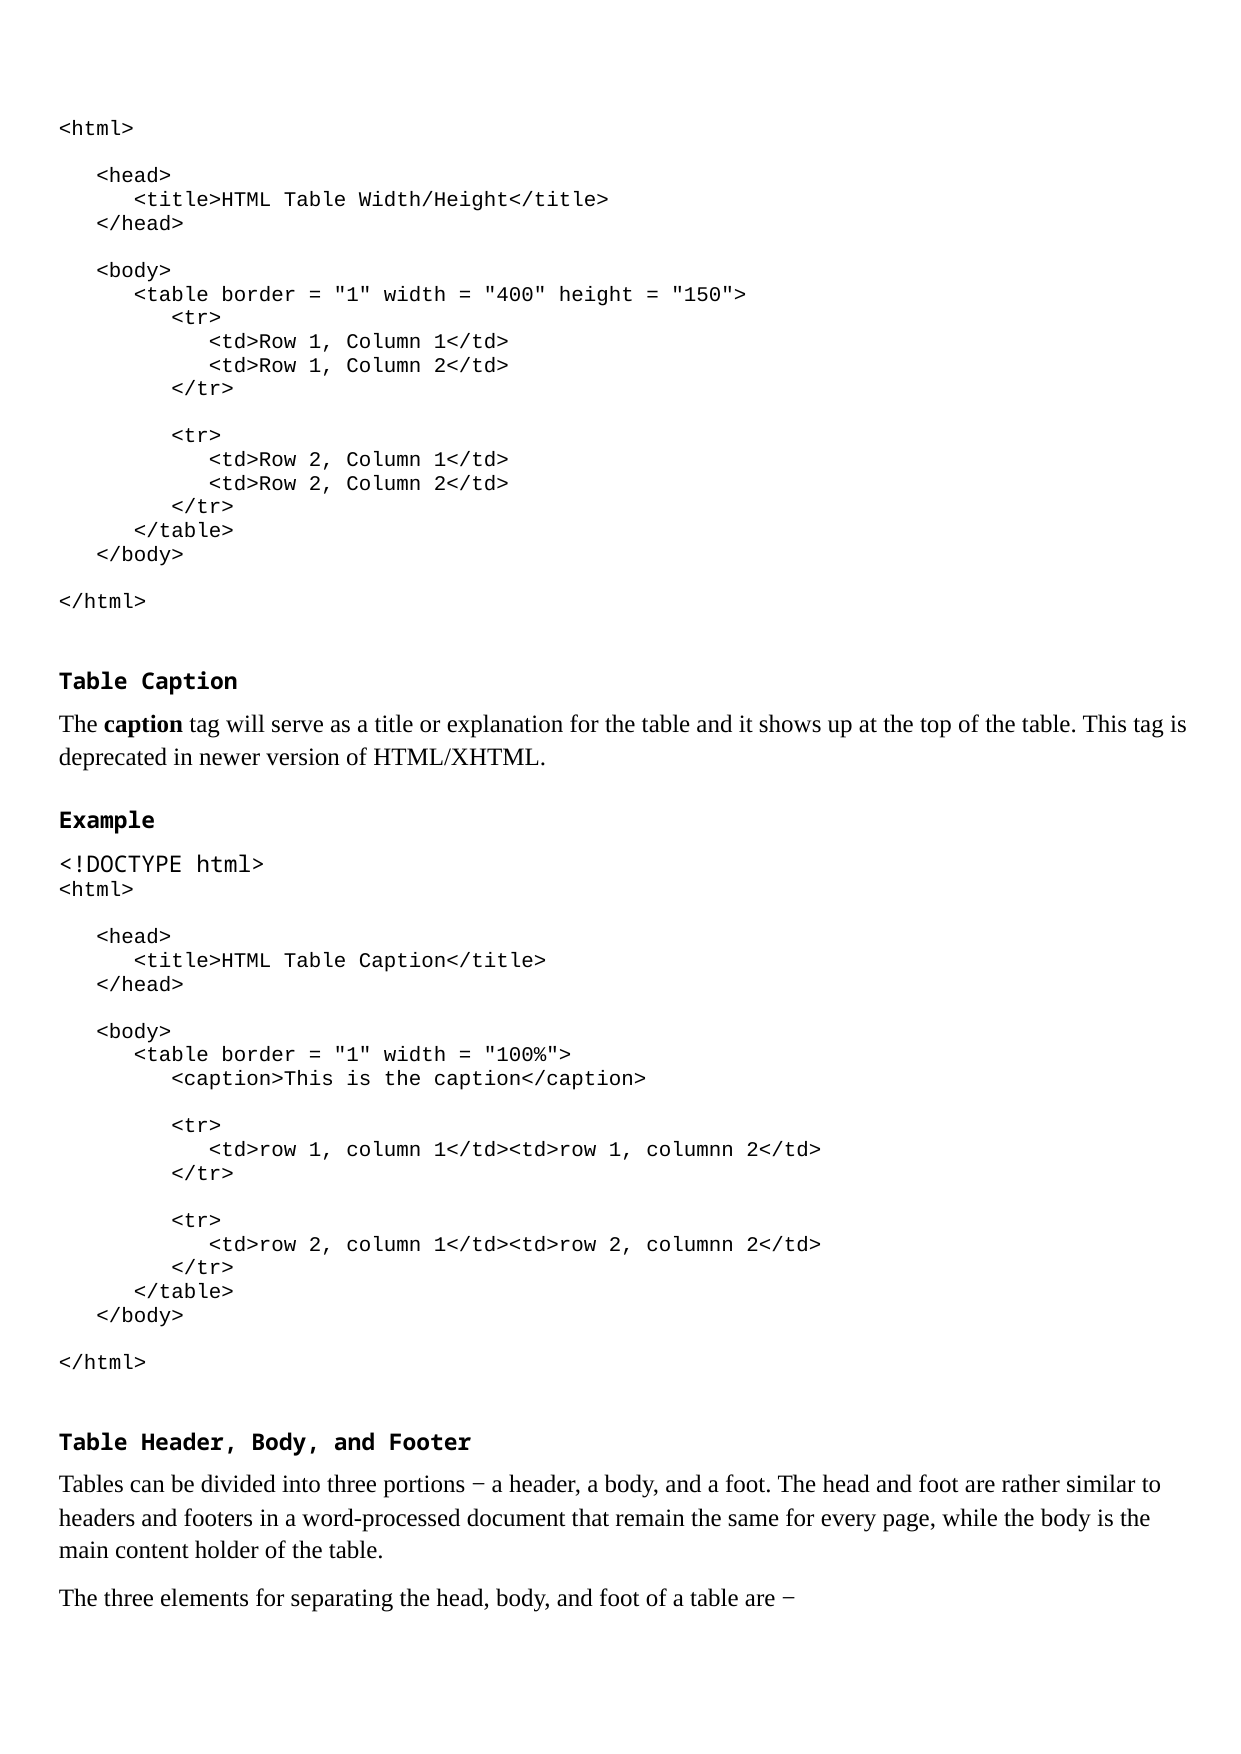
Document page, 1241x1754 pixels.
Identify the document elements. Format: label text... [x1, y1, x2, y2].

subtitle Table Header, Body, and Footer [59, 1426, 1205, 1457]
text <html> [59, 118, 1205, 142]
subtitle Table Caption [59, 665, 1205, 696]
text </body> [59, 1304, 1205, 1328]
text <table border = "1" width = "400" height = "150"> [59, 284, 1205, 307]
text The caption tag will serve as a title or explanation for the table and it shows up at the top of the table. This tag is deprecated in newer version of HTML/XHTML. [59, 709, 1205, 771]
text <body> [59, 260, 1205, 284]
text <title>HTML Table Width/Height</title> [59, 189, 1205, 213]
text <caption>This is the caption</caption> [59, 1068, 1205, 1092]
text <td>Row 1, Column 2</td> [59, 354, 1205, 378]
text <tr> [59, 426, 1205, 449]
text </html> [59, 591, 1205, 615]
text <body> [59, 1021, 1205, 1044]
text <title>HTML Table Caption</title> [59, 950, 1205, 973]
text </head> [59, 213, 1205, 236]
text <td>row 1, column 1</td><td>row 1, columnn 2</td> [59, 1139, 1205, 1163]
text </tr> [59, 1163, 1205, 1186]
text <head> [59, 165, 1205, 189]
text <!DOCTYPE html> [59, 848, 1205, 879]
text </body> [59, 544, 1205, 567]
text </tr> [59, 378, 1205, 402]
text </table> [59, 1281, 1205, 1304]
text </head> [59, 973, 1205, 997]
subtitle Example [59, 804, 1205, 835]
text </tr> [59, 1257, 1205, 1281]
text </tr> [59, 496, 1205, 520]
text <td>row 2, column 1</td><td>row 2, columnn 2</td> [59, 1234, 1205, 1257]
text <td>Row 1, Column 1</td> [59, 331, 1205, 354]
text <html> [59, 879, 1205, 903]
text <td>Row 2, Column 2</td> [59, 473, 1205, 496]
text <td>Row 2, Column 1</td> [59, 449, 1205, 473]
text Tables can be divided into three portions − a header, a body, and a foot. The head and foot are rather similar to headers and footers in a word-processed document that remain the same for every page, while the body is the main content holder of the table. [59, 1469, 1205, 1564]
text <tr> [59, 307, 1205, 331]
text <head> [59, 926, 1205, 950]
text <table border = "1" width = "100%"> [59, 1044, 1205, 1068]
text <tr> [59, 1115, 1205, 1139]
text <tr> [59, 1210, 1205, 1234]
text </html> [59, 1352, 1205, 1376]
text The three elements for separating the head, body, and foot of a table are − [59, 1583, 1205, 1612]
text </table> [59, 520, 1205, 544]
